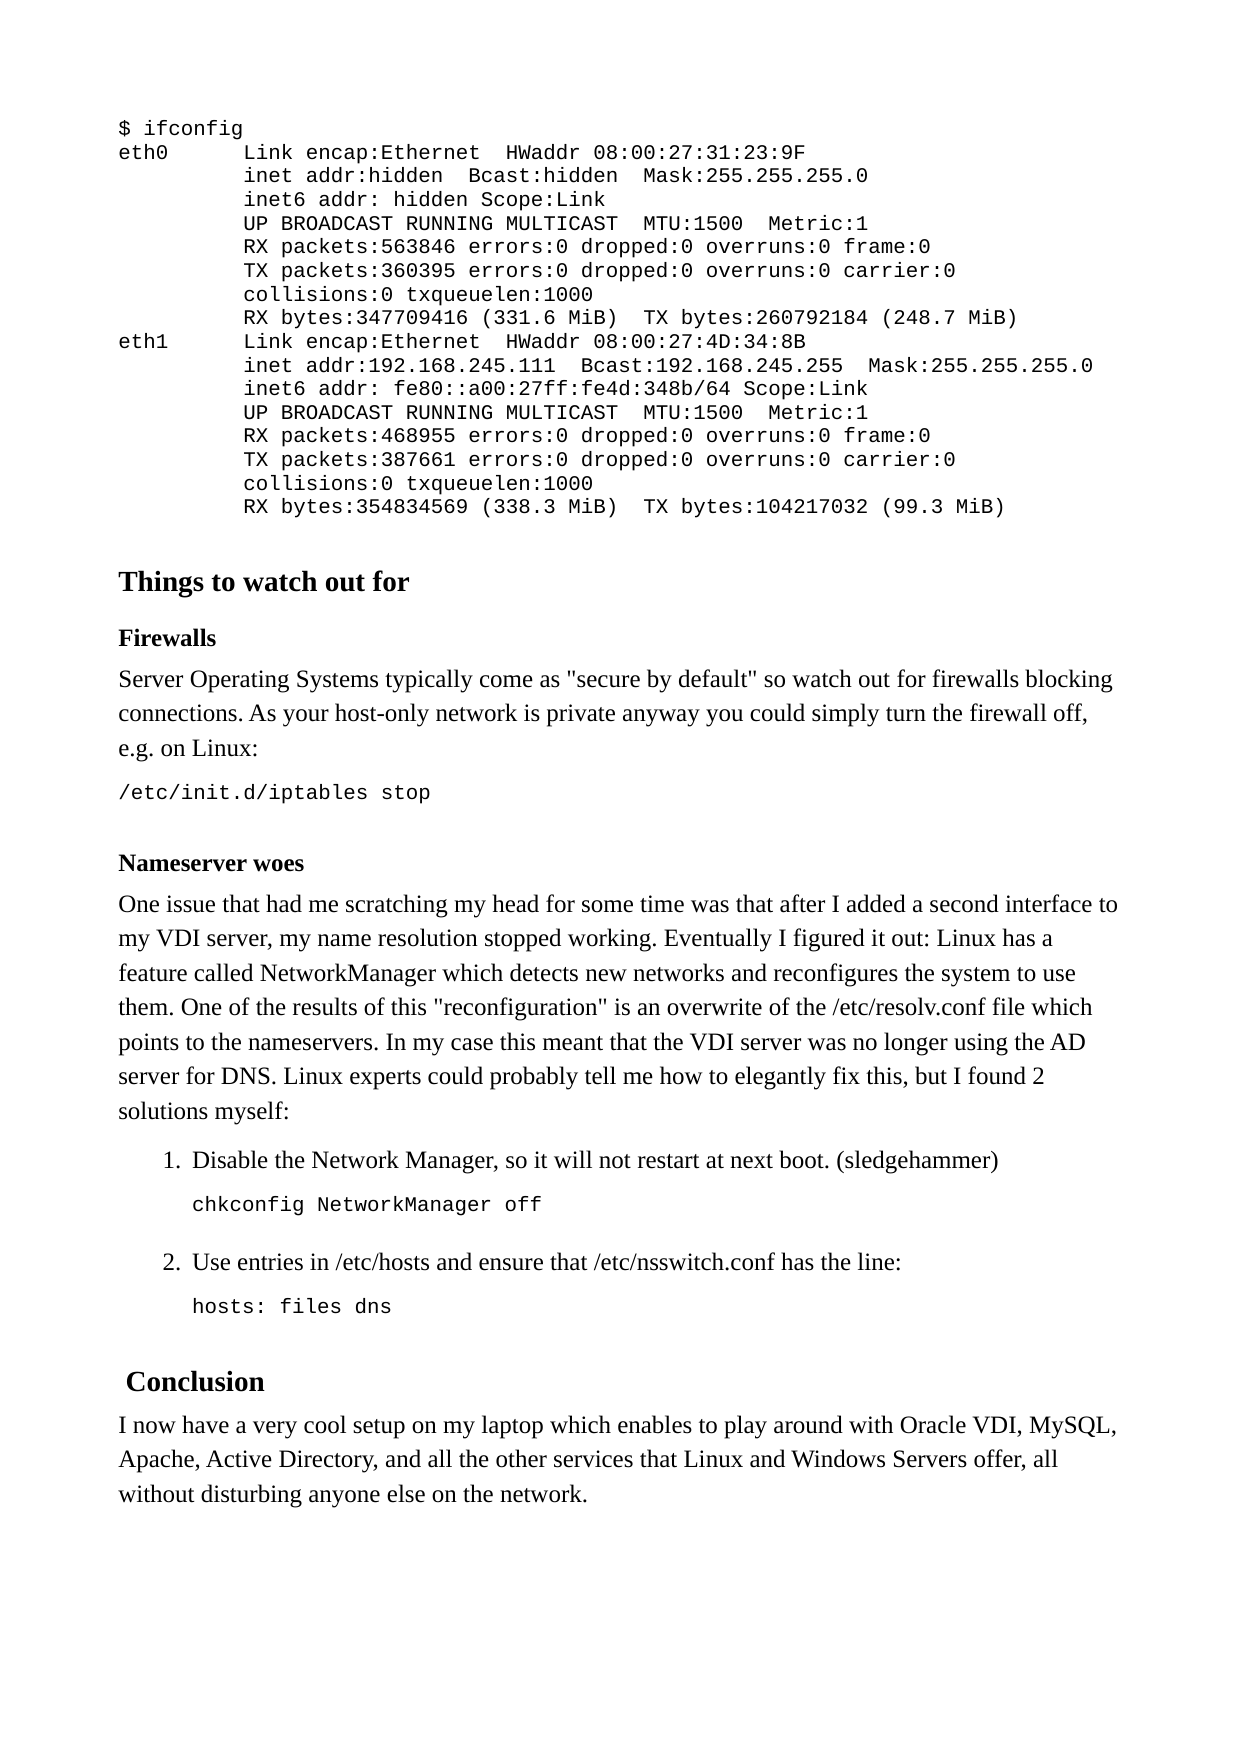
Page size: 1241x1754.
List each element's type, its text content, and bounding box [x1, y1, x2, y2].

text eth1 Link encap:Ethernet HWaddr 08:00:27:4D:34:8B [118, 331, 1122, 354]
subtitle Conclusion [118, 1364, 1122, 1397]
text inet addr:hidden Bcast:hidden Mask:255.255.255.0 [118, 165, 1122, 189]
text TX packets:360395 errors:0 dropped:0 overruns:0 carrier:0 [118, 260, 1122, 284]
text inet6 addr: hidden Scope:Link [118, 189, 1122, 213]
text TX packets:387661 errors:0 dropped:0 overruns:0 carrier:0 [118, 449, 1122, 473]
text RX bytes:347709416 (331.6 MiB) TX bytes:260792184 (248.7 MiB) [118, 307, 1122, 331]
text inet6 addr: fe80::a00:27ff:fe4d:348b/64 Scope:Link [118, 378, 1122, 402]
text RX packets:563846 errors:0 dropped:0 overruns:0 frame:0 [118, 236, 1122, 260]
text RX bytes:354834569 (338.3 MiB) TX bytes:104217032 (99.3 MiB) [118, 496, 1122, 520]
text collisions:0 txqueuelen:1000 [118, 284, 1122, 307]
text UP BROADCAST RUNNING MULTICAST MTU:1500 Metric:1 [118, 402, 1122, 426]
text I now have a very cool setup on my laptop which enables to play around with Oracle VDI, MySQL, Apache, Active Directory, and all the other services that Linux and Windows Servers offer, all without disturbing anyone else on the network. [118, 1410, 1122, 1507]
text Server Operating Systems typically come as "secure by default" so watch out for firewalls blocking connections. As your host-only network is private anyway you could simply turn the firewall off, e.g. on Linux: [118, 664, 1122, 762]
text eth0 Link encap:Ethernet HWaddr 08:00:27:31:23:9F [118, 142, 1122, 165]
text $ ifconfig [118, 118, 1122, 142]
subtitle Things to watch out for [118, 564, 1122, 598]
subtitle Firewalls [118, 623, 1122, 651]
text One issue that had me scratching my head for some time was that after I added a second interface to my VDI server, my name resolution stopped working. Eventually I figured it out: Linux has a feature called NetworkManager which detects new networks and reconfigures the system to use them. One of the results of this "reconfiguration" is an overwrite of the /etc/resolv.conf file which points to the nameservers. In my case this meant that the VDI server was no longer using the AD server for DNS. Linux experts could probably tell me how to elegantly fix this, but I found 2 solutions myself: [118, 889, 1122, 1124]
list Use entries in /etc/hosts and ensure that /etc/nsswitch.conf has the line: [162, 1247, 1122, 1276]
text RX packets:468955 errors:0 dropped:0 overruns:0 frame:0 [118, 426, 1122, 449]
list hosts: files dns [162, 1296, 1122, 1320]
text inet addr:192.168.245.111 Bcast:192.168.245.255 Mask:255.255.255.0 [118, 354, 1122, 378]
text collisions:0 txqueuelen:1000 [118, 473, 1122, 496]
subtitle Nameserver woes [118, 848, 1122, 876]
text /etc/init.d/iptables stop [118, 782, 1122, 806]
list chkconfig NetworkManager off [162, 1194, 1122, 1217]
list Disable the Network Manager, so it will not restart at next boot. (sledgehammer) [162, 1145, 1122, 1173]
text UP BROADCAST RUNNING MULTICAST MTU:1500 Metric:1 [118, 213, 1122, 236]
